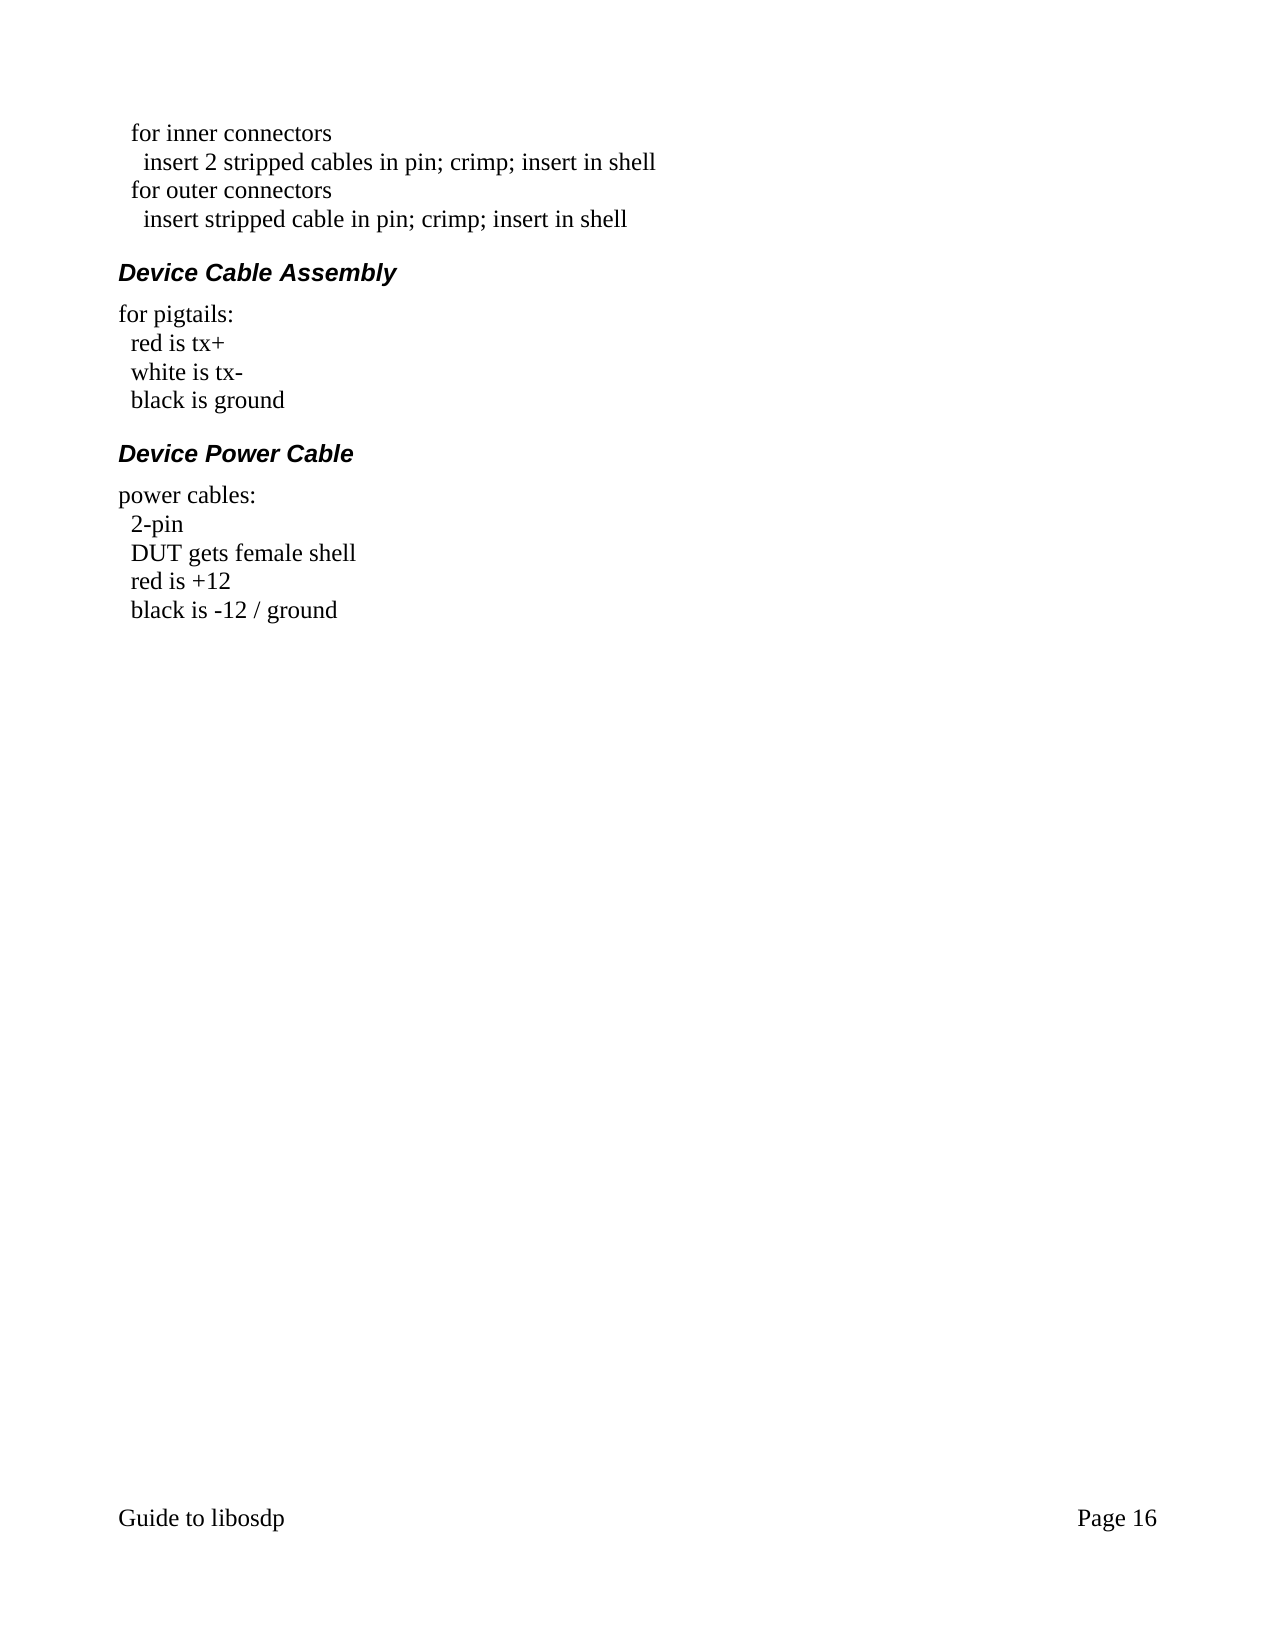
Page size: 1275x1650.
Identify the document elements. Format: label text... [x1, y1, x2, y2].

text for outer connectors [118, 176, 1157, 204]
text red is tx+ [118, 328, 1157, 357]
text DUT gets female shell [118, 538, 1157, 566]
text black is ground [118, 385, 1157, 414]
text for pigtails: [118, 299, 1157, 328]
text for inner connectors [118, 118, 1157, 147]
subtitle Device Power Cable [118, 439, 1157, 468]
text red is +12 [118, 566, 1157, 595]
text insert stripped cable in pin; crimp; insert in shell [118, 204, 1157, 233]
text power cables: [118, 480, 1157, 509]
subtitle Device Cable Assembly [118, 258, 1157, 287]
text black is -12 / ground [118, 595, 1157, 624]
text 2-pin [118, 509, 1157, 538]
text insert 2 stripped cables in pin; crimp; insert in shell [118, 147, 1157, 176]
text white is tx- [118, 357, 1157, 385]
